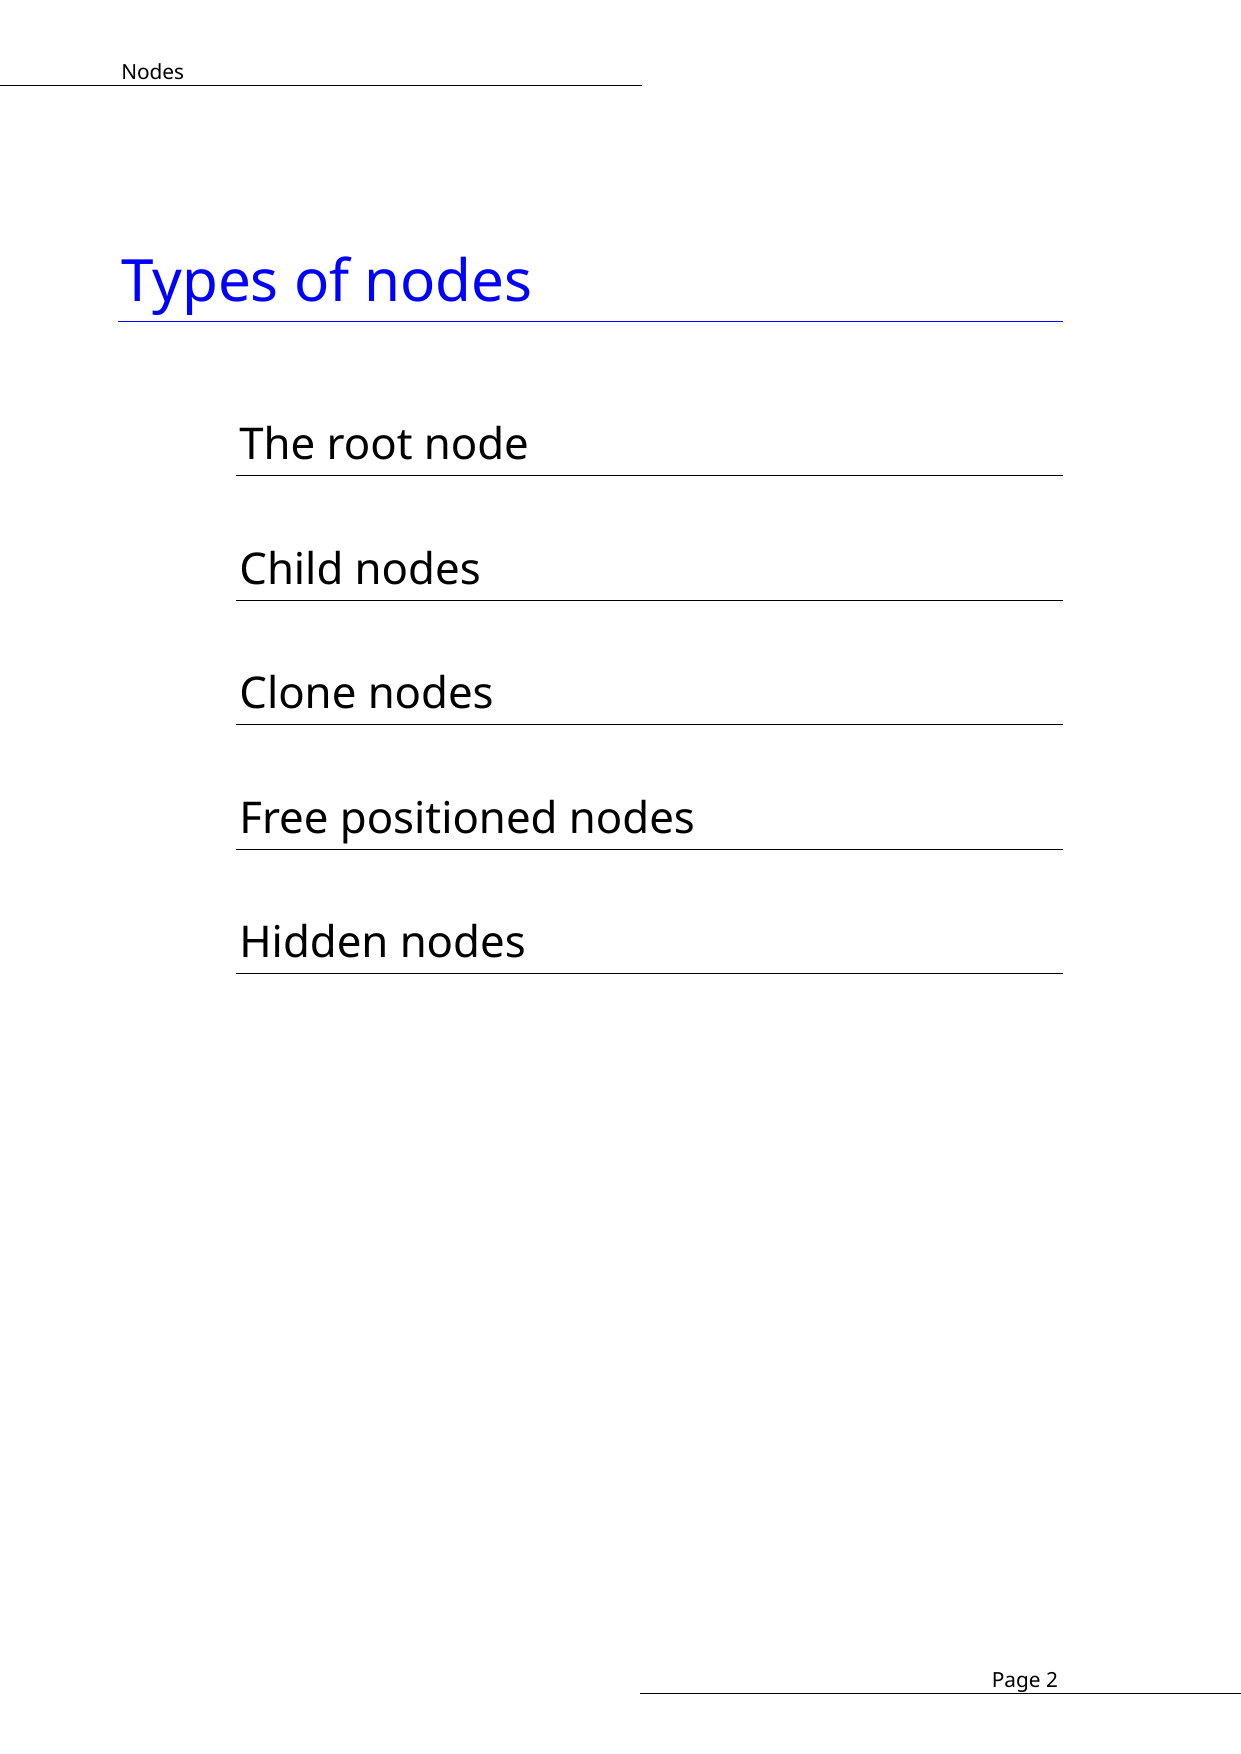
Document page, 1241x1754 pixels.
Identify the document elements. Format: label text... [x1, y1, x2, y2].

subtitle Types of nodes [118, 236, 1063, 321]
subtitle Clone nodes [236, 659, 1063, 724]
subtitle Free positioned nodes [236, 783, 1063, 849]
subtitle Child nodes [236, 534, 1063, 600]
subtitle The root node [236, 410, 1063, 475]
subtitle Hidden nodes [236, 908, 1063, 973]
